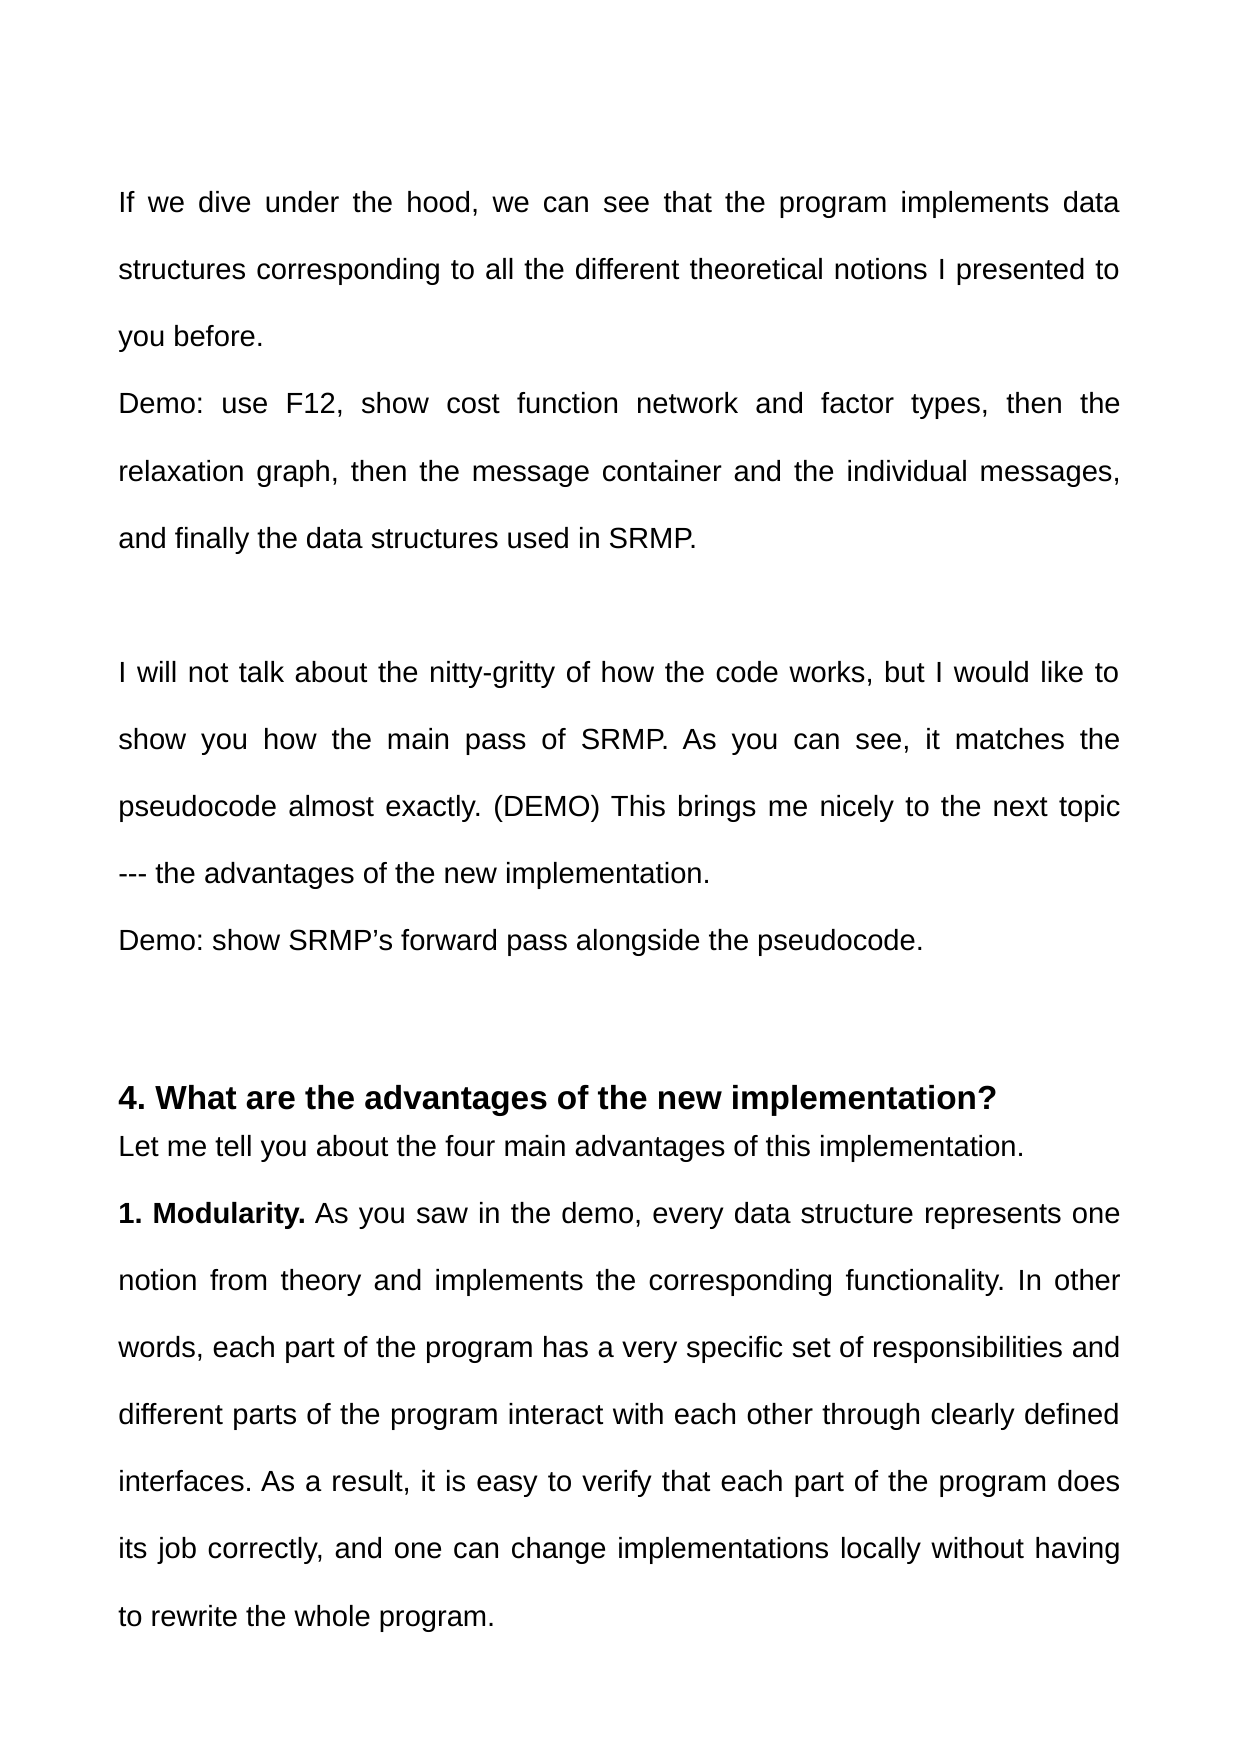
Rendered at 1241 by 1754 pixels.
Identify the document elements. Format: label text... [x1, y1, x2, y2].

text 1. Modularity. As you saw in the demo, every data structure represents one notion from theory and implements the corresponding functionality. In other words, each part of the program has a very specific set of responsibilities and different parts of the program interact with each other through clearly defined interfaces. As a result, it is easy to verify that each part of the program does its job correctly, and one can change implementations locally without having to rewrite the whole program. [118, 1196, 1122, 1632]
text I will not talk about the nitty-gritty of how the code works, but I would like to show you how the main pass of SRMP. As you can see, it matches the pseudocode almost exactly. (DEMO) This brings me nicely to the next topic --- the advantages of the new implementation. [118, 655, 1122, 889]
text Let me tell you about the four main advantages of this implementation. [118, 1129, 1122, 1163]
text Demo: use F12, show cost function network and factor types, then the relaxation graph, then the message container and the individual messages, and finally the data structures used in SRMP. [118, 386, 1122, 554]
text If we dive under the hood, we can see that the program implements data structures corresponding to all the different theoretical notions I presented to you before. [118, 185, 1122, 353]
subtitle 4. What are the advantages of the new implementation? [118, 1078, 1122, 1117]
text Demo: show SRMP’s forward pass alongside the pseudocode. [118, 923, 1122, 957]
